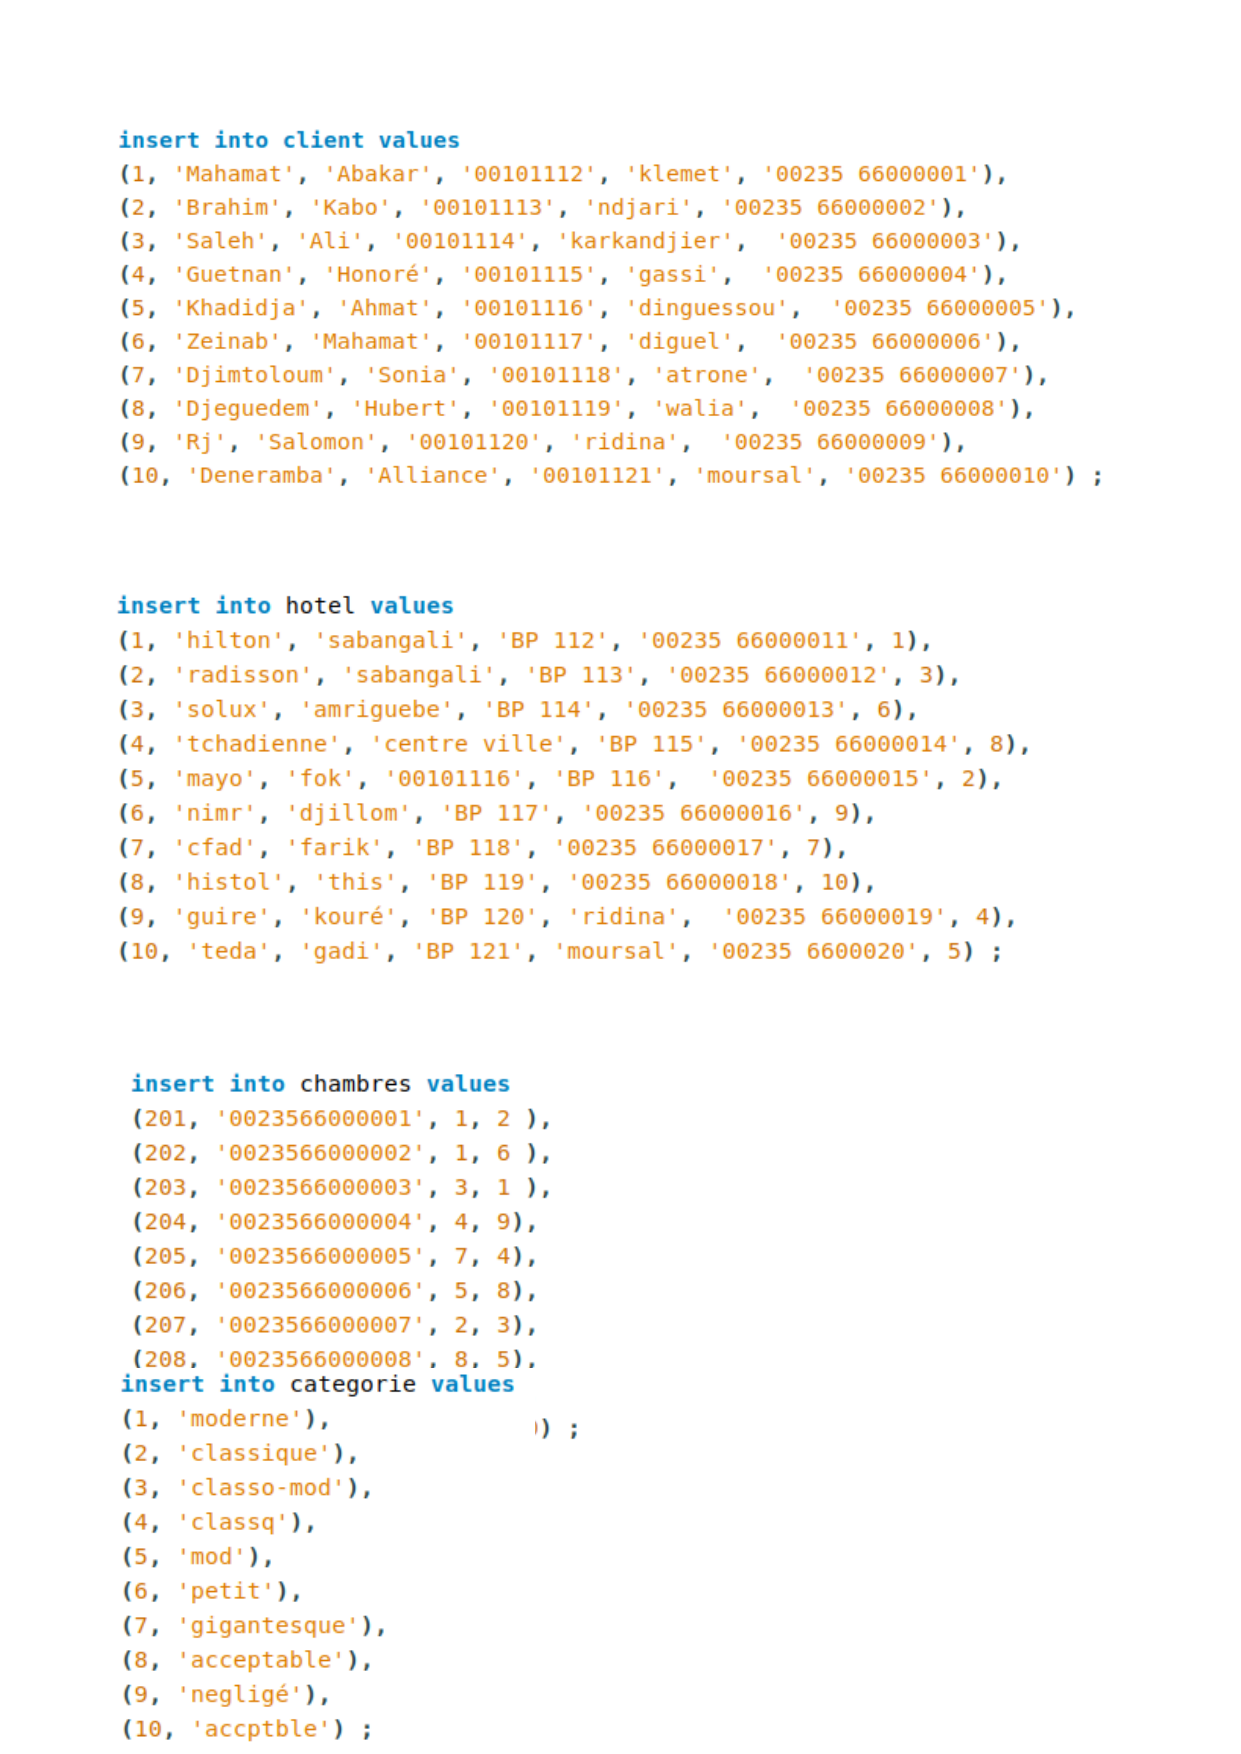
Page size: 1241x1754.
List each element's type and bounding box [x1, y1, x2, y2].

picture [101, 1059, 616, 1754]
picture [106, 113, 1111, 515]
picture [101, 588, 1033, 981]
